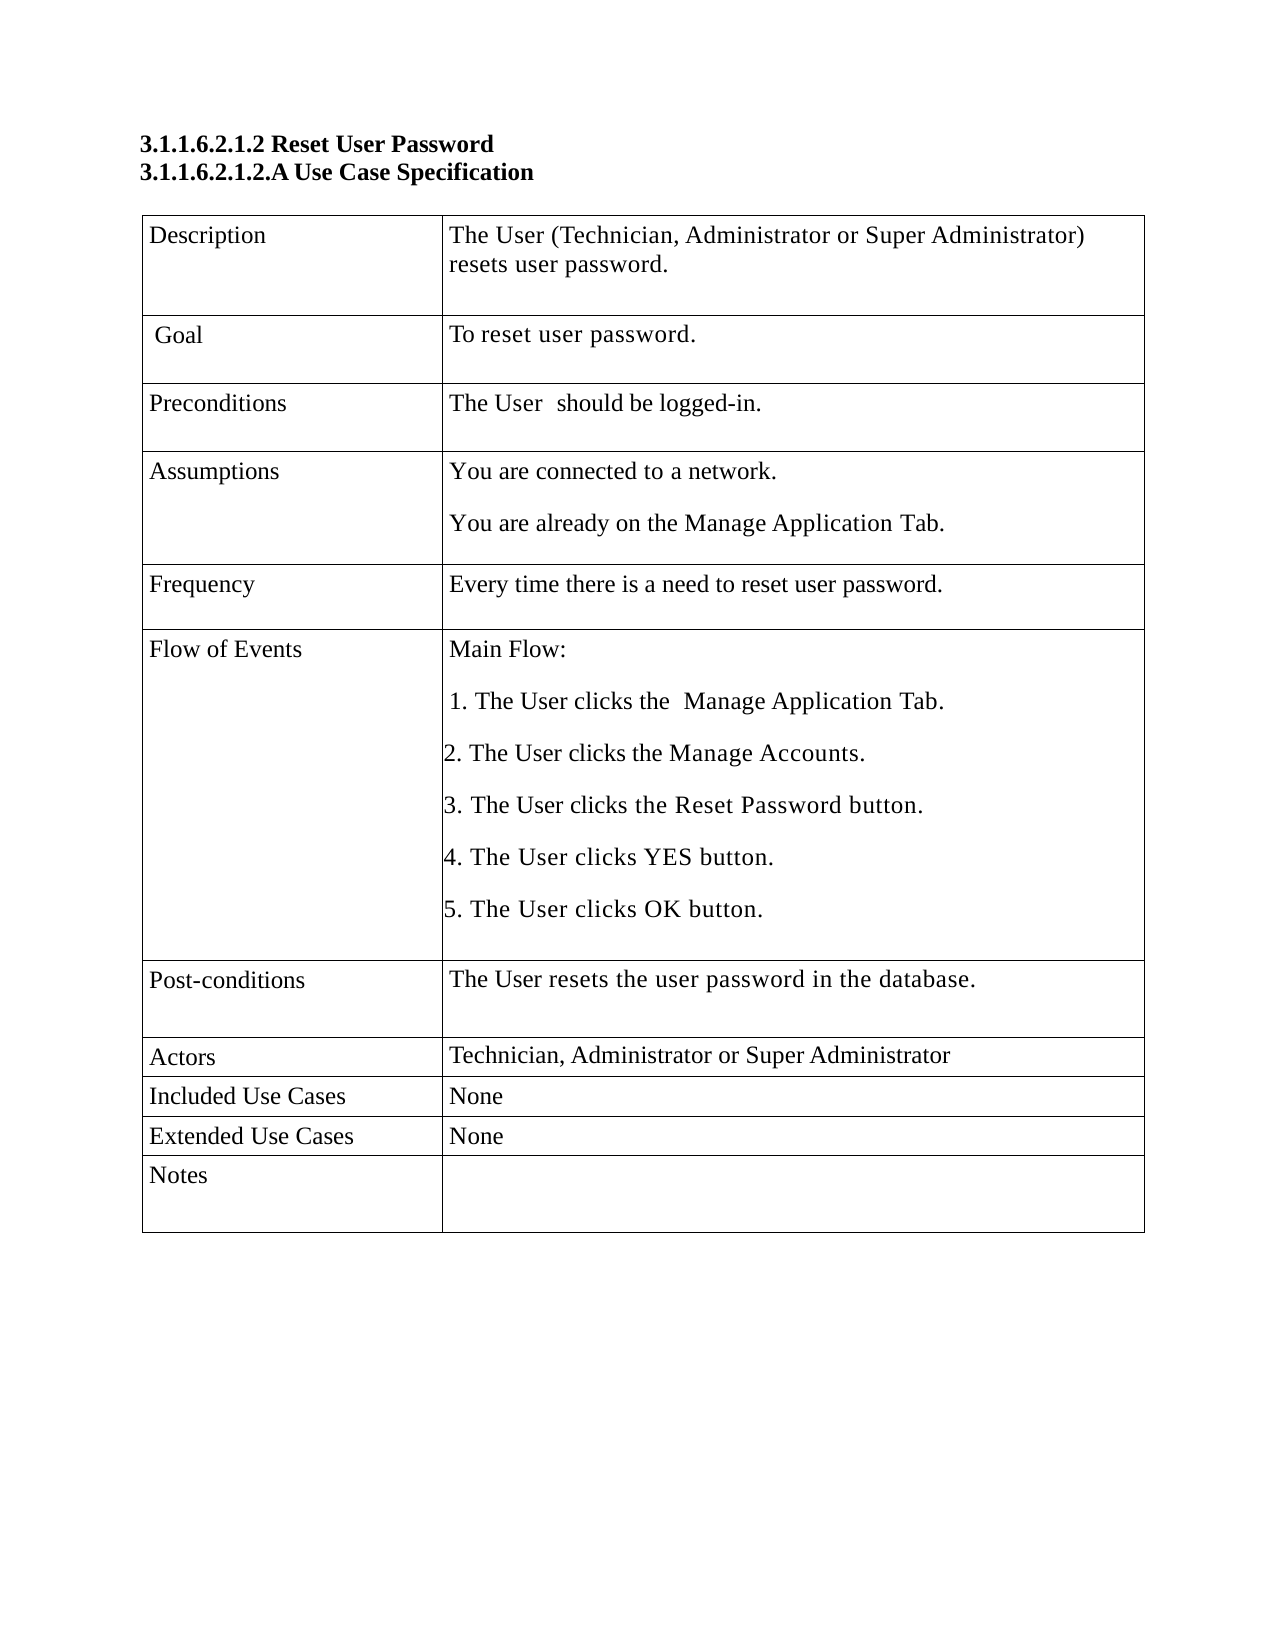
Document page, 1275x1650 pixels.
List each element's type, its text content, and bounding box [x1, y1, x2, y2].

table_cell None [443, 1077, 1144, 1116]
table_cell The User resets the user password in the database. [443, 961, 1144, 1037]
table_header The User (Technician, Administrator or Super Administrator) resets user password. [443, 216, 1144, 315]
table_cell Flow of Events [143, 630, 442, 959]
table_cell [443, 1156, 1144, 1231]
table_cell The User should be logged-in. [443, 384, 1144, 451]
table_cell Notes [143, 1156, 442, 1231]
table_cell Technician, Administrator or Super Administrator [443, 1038, 1144, 1076]
text 3.1.1.6.2.1.2.A Use Case Specification [139, 157, 1135, 186]
table_cell Extended Use Cases [143, 1117, 442, 1155]
table_cell To reset user password. [443, 316, 1144, 383]
table_cell None [443, 1117, 1144, 1155]
table_cell You are connected to a network. You are already on the Manage Application Tab. [443, 452, 1144, 564]
table_cell Included Use Cases [143, 1077, 442, 1116]
table_cell Assumptions [143, 452, 442, 564]
table_cell Preconditions [143, 384, 442, 451]
table_header Description [143, 216, 442, 315]
table_cell Goal Goal [143, 316, 442, 383]
table_cell Actors [143, 1038, 442, 1076]
text 3.1.1.6.2.1.2 Reset User Password [139, 129, 1135, 157]
table_cell Main Flow: 1. The User clicks the Manage Application Tab. 2. The User clicks the Manage Accounts. 3. The User clicks the Reset Password button. 4. The User clicks YES button. 5. The User clicks OK button. [443, 630, 1144, 959]
table_cell Post-conditions [143, 961, 442, 1037]
table_cell Every time there is a need to reset user password. [443, 565, 1144, 629]
table_cell Frequency [143, 565, 442, 629]
